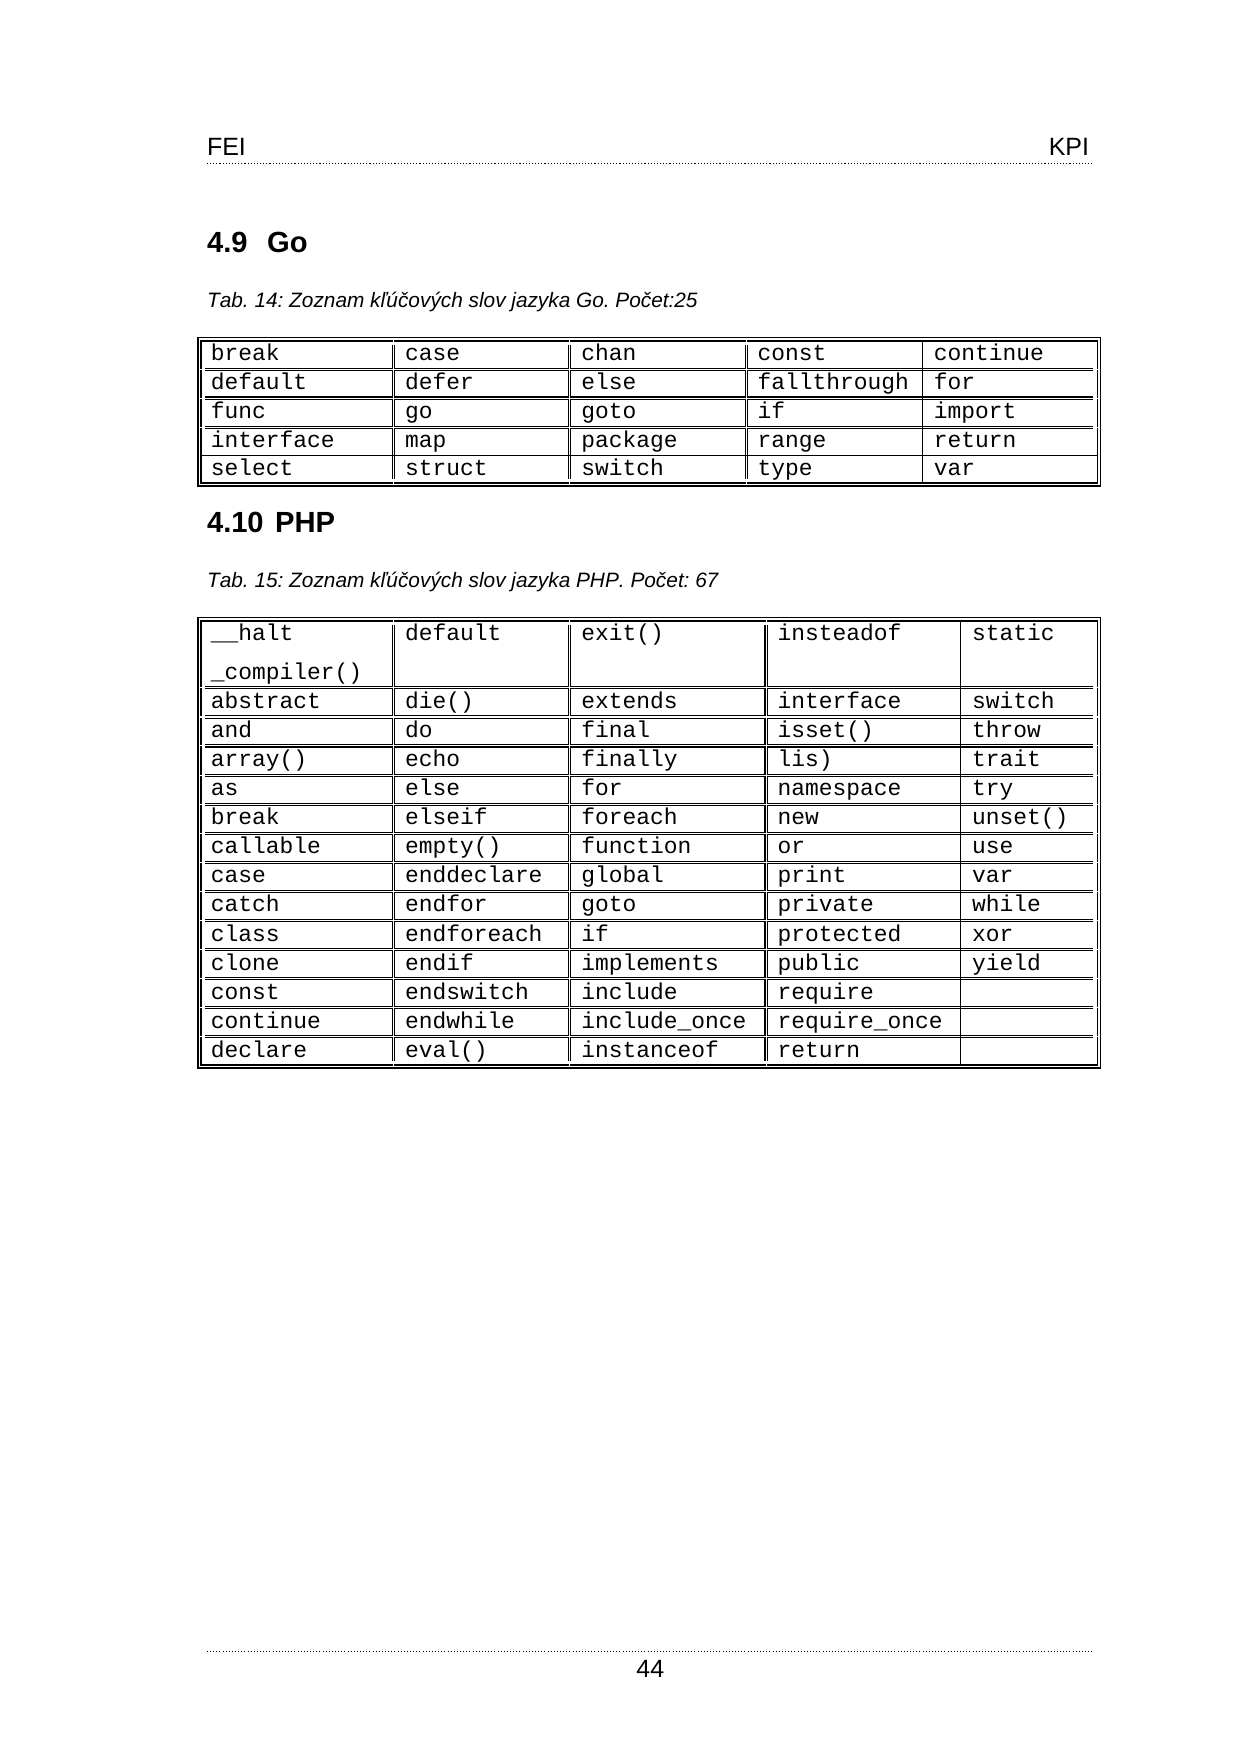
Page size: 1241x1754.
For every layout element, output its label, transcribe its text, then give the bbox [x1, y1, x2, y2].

table_cell go [395, 400, 568, 426]
table_cell goto [571, 893, 764, 919]
table_cell var [923, 456, 1097, 482]
table_header __halt _compiler() [202, 622, 393, 686]
text Tab. 14: Zoznam kľúčových slov jazyka Go. Počet:25 [207, 288, 1092, 312]
table_cell die() [395, 689, 568, 715]
table_cell continue [199, 1006, 393, 1035]
table_cell import [923, 396, 1097, 426]
table_cell for [923, 368, 1097, 396]
table_cell finally [571, 748, 764, 773]
table_cell isset() [768, 719, 960, 744]
table_cell else [571, 371, 745, 396]
table_cell [961, 1035, 1099, 1064]
table_cell and [199, 715, 393, 744]
table_cell do [395, 719, 568, 744]
table_cell as [202, 774, 392, 802]
table_cell range [748, 429, 922, 454]
table_cell or [768, 835, 960, 861]
table_cell trait [961, 744, 1099, 773]
table_cell func [202, 396, 392, 426]
table_cell require [768, 980, 960, 1006]
table_header case [394, 338, 570, 367]
table_cell protected [768, 922, 960, 948]
table_cell interface [202, 426, 392, 454]
table_cell else [395, 777, 568, 802]
table_cell select [202, 456, 393, 482]
table_cell [961, 1006, 1099, 1035]
table_header continue [923, 342, 1097, 367]
table_cell return [766, 1038, 960, 1064]
table_header static [961, 622, 1097, 686]
table_cell enddeclare [395, 864, 568, 890]
table_cell global [571, 864, 764, 890]
table_cell new [768, 806, 960, 832]
table_cell if [571, 922, 764, 948]
table_cell foreach [571, 806, 764, 832]
table_cell endswitch [395, 980, 568, 1006]
table_cell package [571, 429, 745, 454]
table_cell elseif [395, 806, 568, 832]
table_cell xor [961, 919, 1097, 948]
table_cell throw [961, 715, 1099, 744]
table_cell print [768, 864, 960, 890]
table_cell final [571, 719, 764, 744]
table_cell callable [202, 832, 392, 861]
table_cell try [961, 774, 1097, 802]
table_cell fallthrough [748, 371, 922, 396]
table_cell echo [395, 748, 568, 773]
table_header break [202, 342, 393, 367]
table_cell abstract [199, 686, 393, 715]
table_cell lis) [768, 748, 960, 773]
table_header exit() [570, 622, 766, 686]
table_header const [746, 341, 922, 367]
table_cell eval() [394, 1035, 570, 1064]
table_cell unset() [961, 803, 1097, 832]
table_cell catch [202, 890, 392, 919]
table_cell struct [394, 456, 570, 482]
table_cell empty() [395, 835, 568, 861]
table_header chan [570, 342, 746, 367]
table_cell namespace [768, 777, 960, 802]
table_cell extends [571, 689, 764, 715]
table_cell implements [571, 951, 764, 977]
table_cell function [571, 835, 764, 861]
table_cell while [961, 890, 1097, 919]
table_cell endforeach [395, 922, 568, 948]
table_cell class [202, 919, 392, 948]
table_cell defer [395, 371, 568, 396]
table_cell use [961, 832, 1097, 861]
table_cell endfor [395, 893, 568, 919]
table_cell default [202, 368, 392, 396]
table_header default [394, 618, 570, 686]
table_cell type [746, 456, 922, 482]
table_cell break [202, 803, 392, 832]
text Tab. 15: Zoznam kľúčových slov jazyka PHP. Počet: 67 [207, 568, 1092, 592]
table_cell case [202, 861, 392, 890]
table_cell switch [961, 686, 1099, 715]
table_cell for [571, 777, 764, 802]
table_cell if [748, 400, 922, 426]
table_cell const [202, 977, 392, 1006]
table_cell return [923, 426, 1097, 454]
table_cell include [571, 980, 764, 1006]
table_cell instanceof [570, 1038, 766, 1064]
table_cell clone [199, 948, 393, 977]
table_cell yield [961, 948, 1099, 977]
table_cell public [768, 951, 960, 977]
table_cell goto [571, 400, 745, 426]
table_cell switch [570, 456, 746, 482]
table_cell map [395, 429, 568, 454]
table_cell private [768, 893, 960, 919]
list Go [207, 226, 1092, 259]
table_cell require_once [768, 1009, 960, 1035]
table_cell endwhile [395, 1009, 568, 1035]
table_cell declare [199, 1035, 393, 1064]
table_cell include_once [571, 1009, 764, 1035]
table_cell var [961, 861, 1097, 890]
table_header insteadof [766, 621, 960, 686]
table_cell interface [768, 689, 960, 715]
table_cell endif [395, 951, 568, 977]
table_cell [961, 977, 1097, 1006]
list PHP [207, 506, 1092, 539]
table_cell array() [199, 744, 393, 773]
